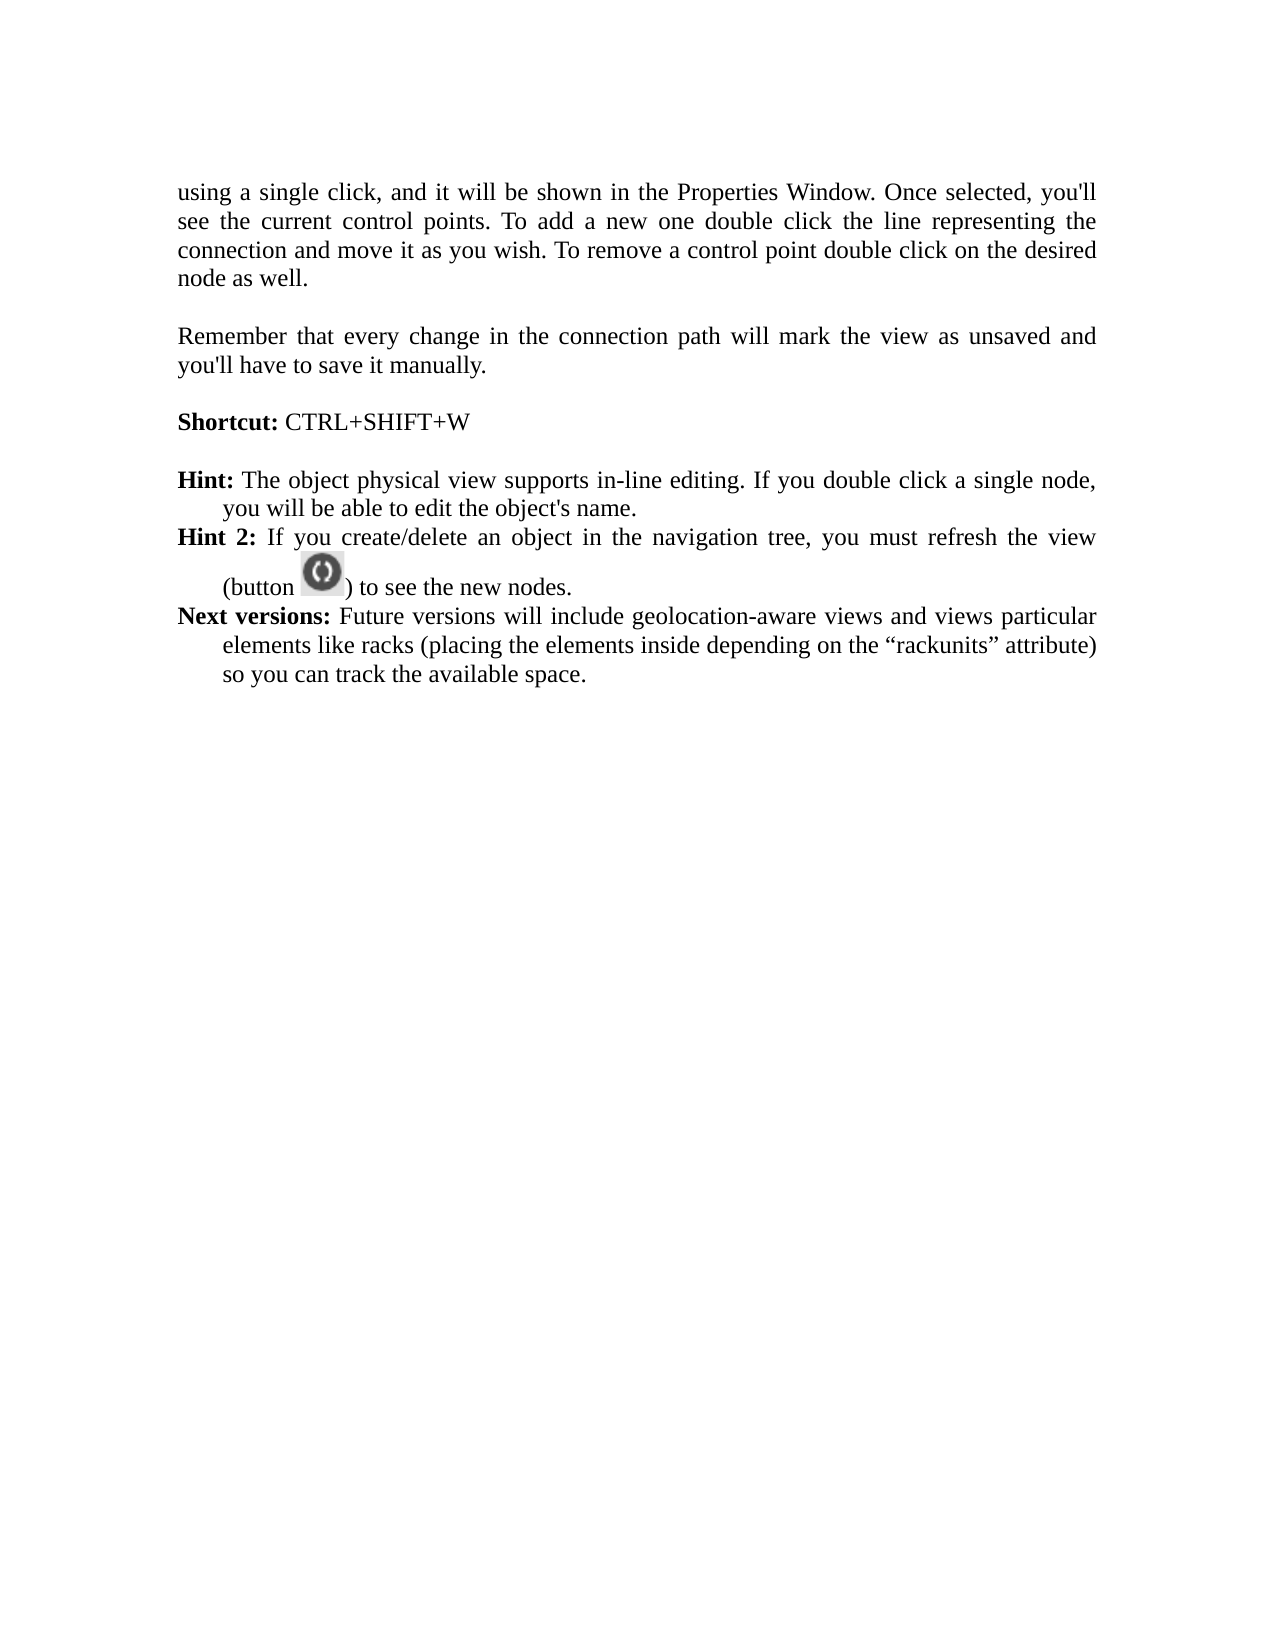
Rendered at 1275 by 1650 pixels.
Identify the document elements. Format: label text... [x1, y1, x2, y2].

subtitle Hint 2: If you create/delete an object in the navigation tree, you must refresh the view (button ) to see the new nodes. [177, 522, 1098, 601]
text Remember that every change in the connection path will mark the view as unsaved and you'll have to save it manually. [177, 321, 1098, 378]
text using a single click, and it will be shown in the Properties Window. Once selected, you'll see the current control points. To add a new one double click the line representing the connection and move it as you wish. To remove a control point double click on the desired node as well. [177, 177, 1098, 292]
subtitle Hint: The object physical view supports in-line editing. If you double click a single node, you will be able to edit the object's name. [177, 465, 1098, 522]
picture [300, 551, 345, 596]
subtitle Next versions: Future versions will include geolocation-aware views and views particular elements like racks (placing the elements inside depending on the “rackunits” attribute) so you can track the available space. [177, 601, 1098, 687]
text Shortcut: CTRL+SHIFT+W [177, 407, 1098, 436]
